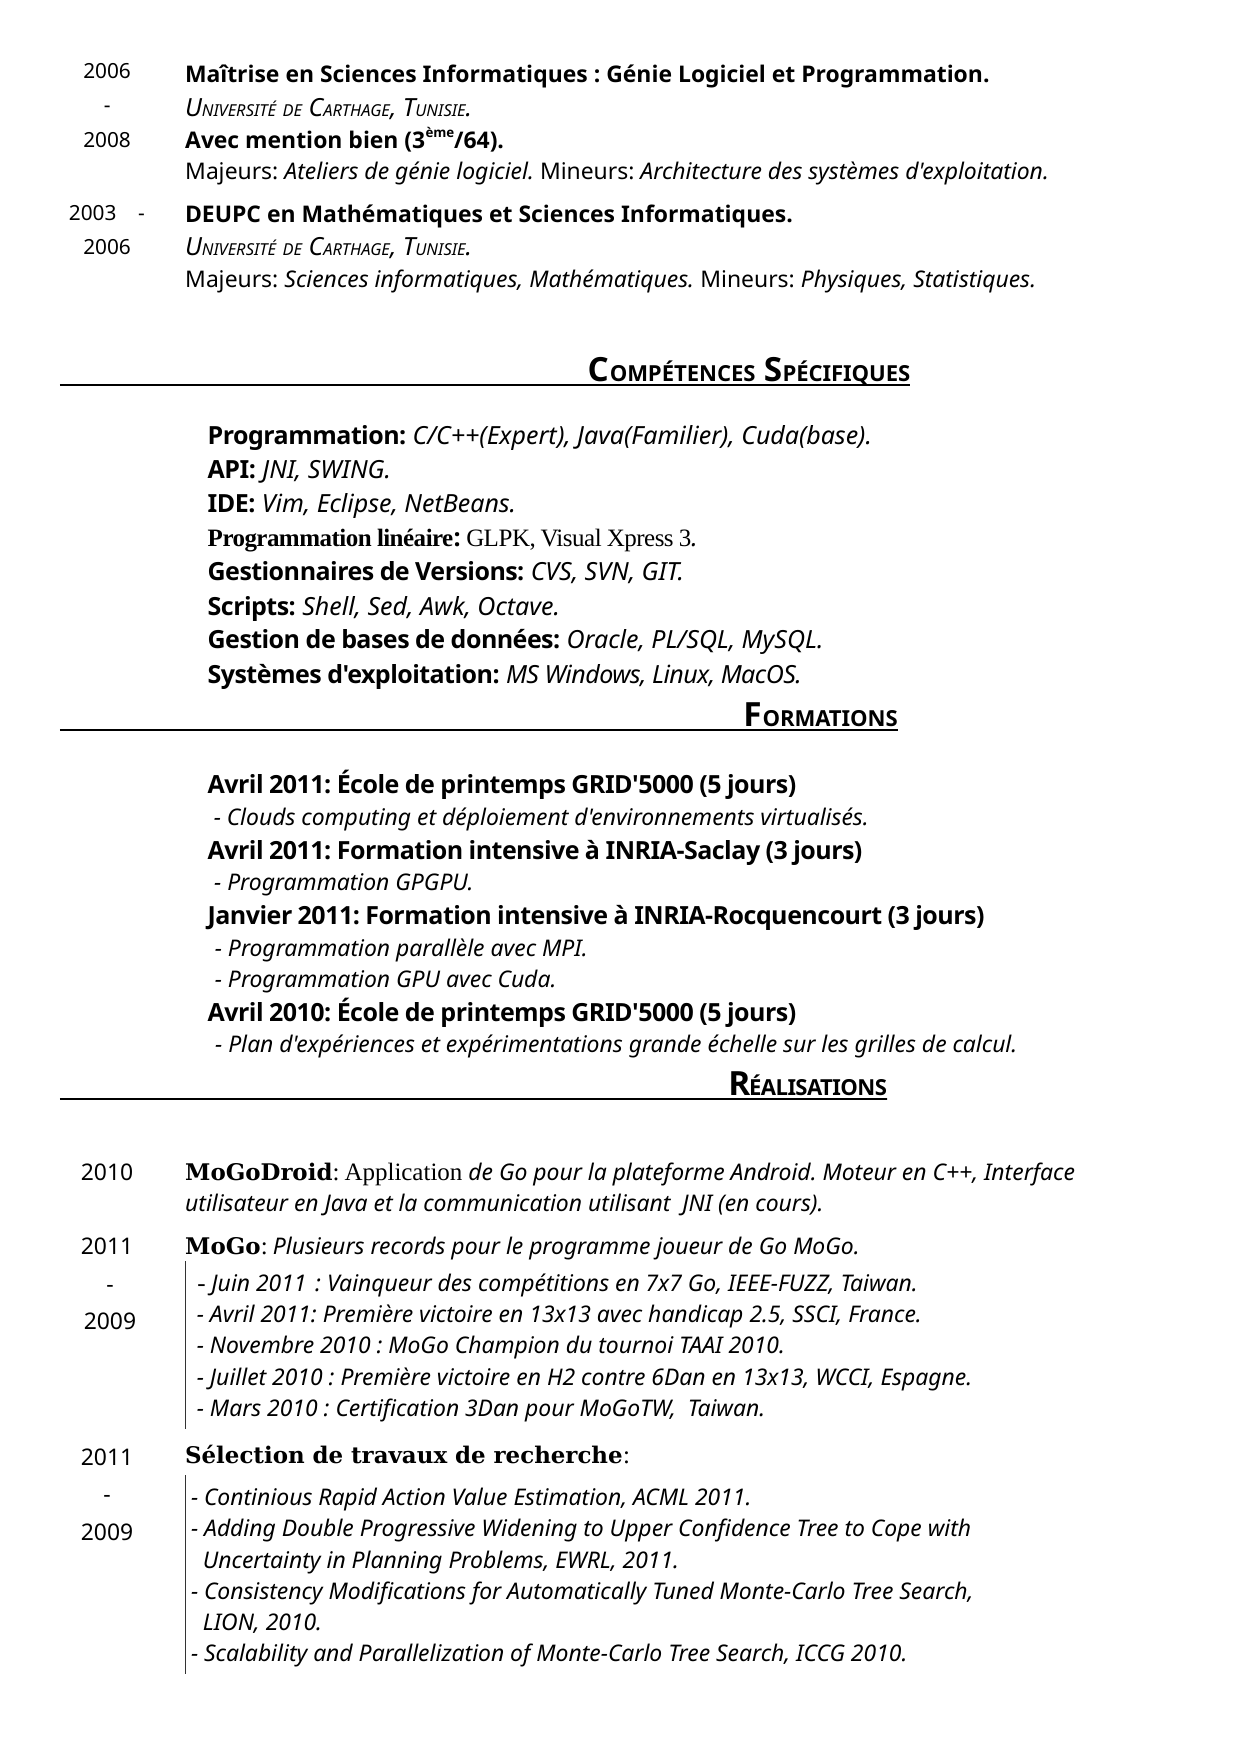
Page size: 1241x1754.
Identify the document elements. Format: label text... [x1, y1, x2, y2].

text IDE: Vim, Eclipse, NetBeans. [60, 486, 1175, 520]
table_cell MoGo: Plusieurs records pour le programme joueur de Go MoGo. [179, 1224, 1175, 1435]
table_cell 2006 - 2008 [60, 50, 179, 192]
text Formations [60, 690, 1150, 736]
table_header 2010 [60, 1150, 179, 1224]
text Programmation: C/C++(Expert), Java(Familier), Cuda(base). [60, 418, 1175, 452]
table_cell 2003 - 2006 [60, 192, 179, 300]
table_header - Continious Rapid Action Value Estimation, ACML 2011. - Adding Double Progressive Widening to Upper Confidence Tree to Cope with Uncertainty in Planning Problems, EWRL, 2011. - Consistency Modifications for Automatically Tuned Monte-Carlo Tree Search, LION, 2010. - Scalability and Parallelization of Monte-Carlo Tree Search, ICCG 2010. [186, 1475, 1169, 1674]
text - Clouds computing et déploiement d'environnements virtualisés. [60, 801, 1175, 832]
text - Programmation GPGPU. [60, 866, 1175, 898]
text Scripts: Shell, Sed, Awk, Octave. Gestion de bases de données: Oracle, PL/SQL, MySQL. [60, 588, 1175, 656]
table_header - Juin 2011 : Vainqueur des compétitions en 7x7 Go, IEEE-FUZZ, Taiwan. - Avril 2011: Première victoire en 13x13 avec handicap 2.5, SSCI, France. - Novembre 2010 : MoGo Champion du tournoi TAAI 2010. - Juillet 2010 : Première victoire en H2 contre 6Dan en 13x13, WCCI, Espagne. - Mars 2010 : Certification 3Dan pour MoGoTW, Taiwan. [186, 1261, 1169, 1429]
text Gestionnaires de Versions: CVS, SVN, GIT. [60, 554, 1175, 588]
text Compétences Spécifiques [60, 346, 1150, 391]
text Avril 2011: École de printemps GRID'5000 (5 jours) [60, 767, 1175, 801]
table_cell Sélection de travaux de recherche: [179, 1435, 1175, 1680]
table_cell 2011 - 2009 [60, 1224, 179, 1435]
text Avril 2010: École de printemps GRID'5000 (5 jours) [60, 994, 1175, 1028]
text Systèmes d'exploitation: MS Windows, Linux, MacOS. [60, 656, 1175, 690]
text Janvier 2011: Formation intensive à INRIA-Rocquencourt (3 jours) [60, 898, 1175, 932]
table_cell DEUPC en Mathématiques et Sciences Informatiques. Université de Carthage, Tunisie. Majeurs: Sciences informatiques, Mathématiques. Mineurs: Physiques, Statistiques. [179, 192, 1175, 300]
text - Programmation GPU avec Cuda. [60, 963, 1175, 994]
text Réalisations [60, 1059, 1150, 1105]
table_header MoGoDroid: Application de Go pour la plateforme Android. Moteur en C++, Interface utilisateur en Java et la communication utilisant JNI (en cours). [179, 1150, 1175, 1224]
text API: JNI, SWING. [60, 452, 1175, 486]
table_cell Maîtrise en Sciences Informatiques : Génie Logiciel et Programmation. Université de Carthage, Tunisie. Avec mention bien (3ème/64). Majeurs: Ateliers de génie logiciel. Mineurs: Architecture des systèmes d'exploitation. [179, 50, 1175, 192]
text - Plan d'expériences et expérimentations grande échelle sur les grilles de calcul. [60, 1028, 1175, 1059]
text Avril 2011: Formation intensive à INRIA-Saclay (3 jours) [60, 832, 1175, 866]
text Programmation linéaire: GLPK, Visual Xpress 3. [60, 520, 1175, 554]
table_cell 2011 - 2009 [60, 1435, 179, 1680]
text - Programmation parallèle avec MPI. [60, 932, 1175, 963]
